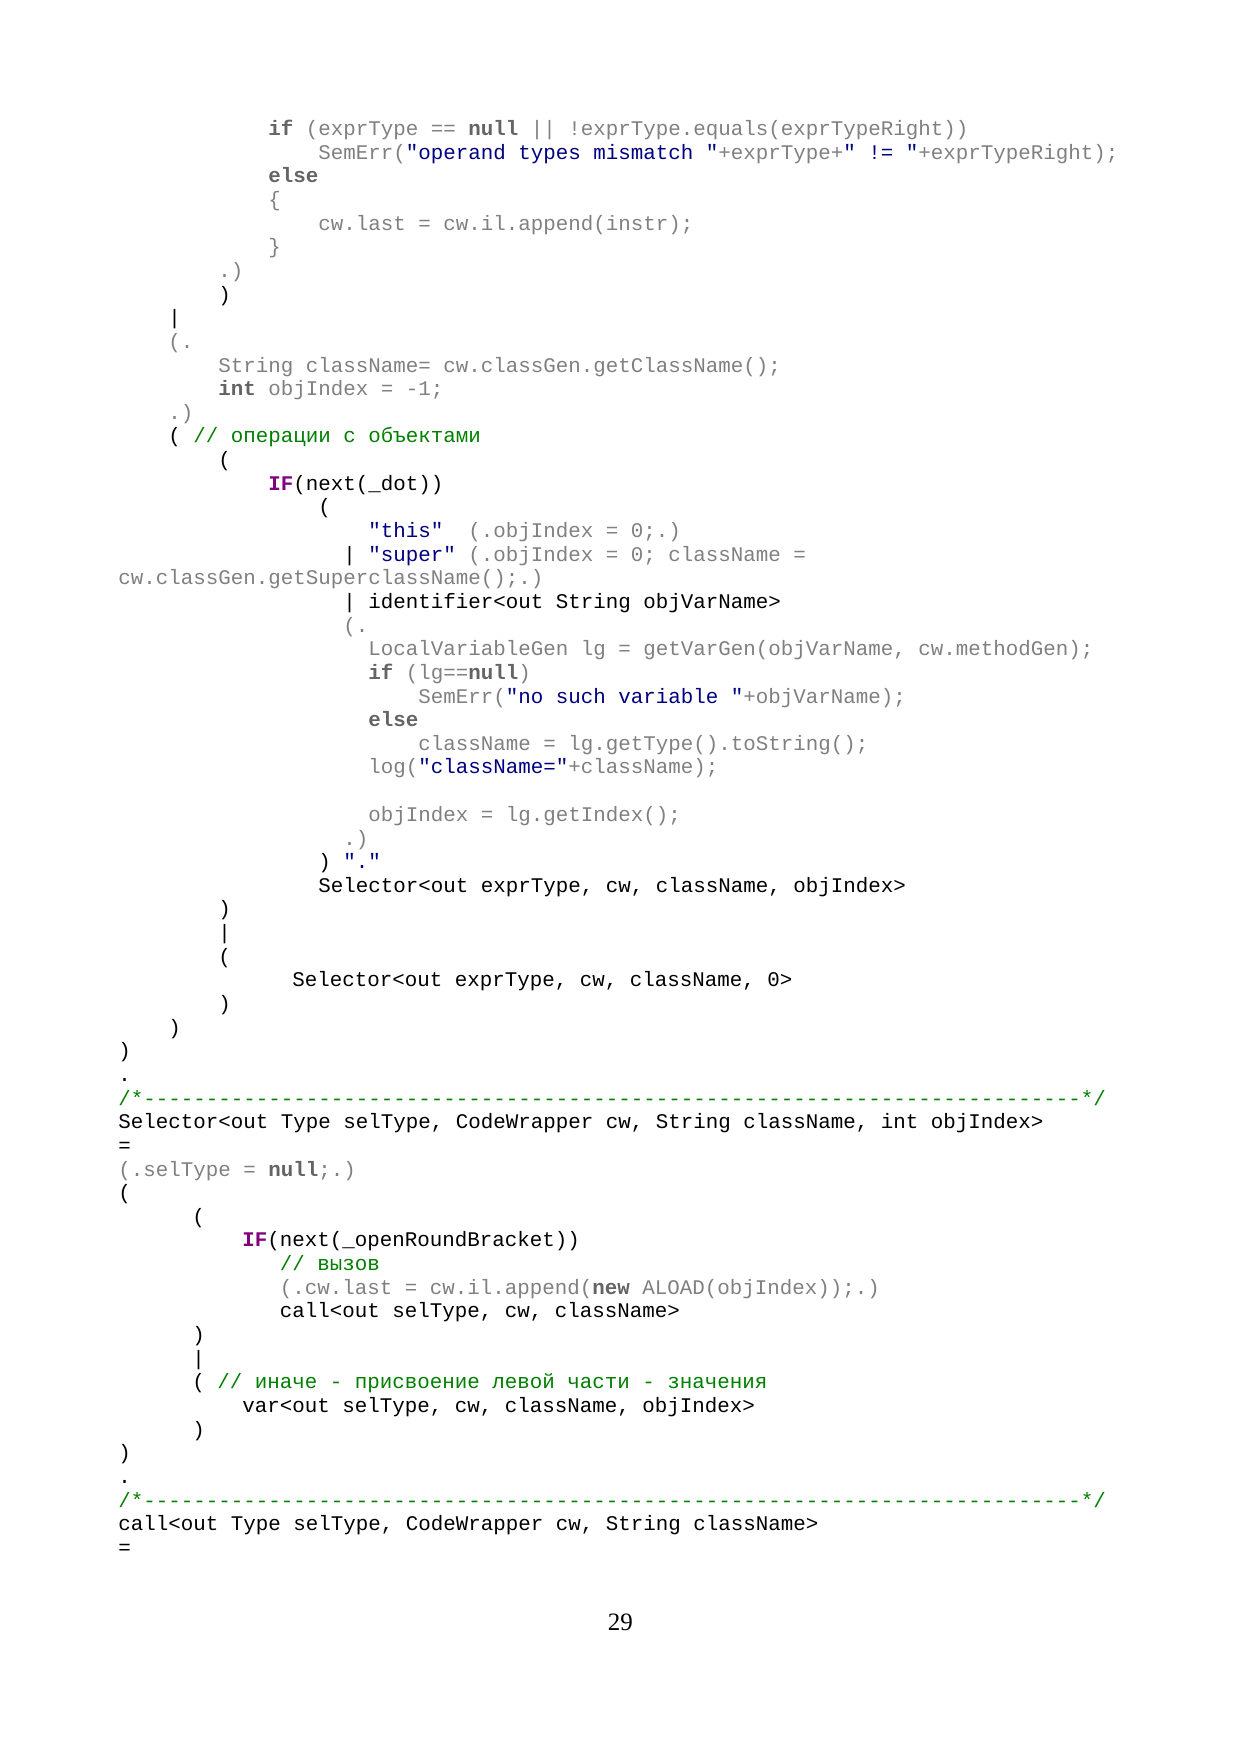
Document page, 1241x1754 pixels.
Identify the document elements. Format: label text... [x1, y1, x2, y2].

text /*---------------------------------------------------------------------------*/ [118, 1489, 1122, 1513]
text else [118, 709, 1122, 733]
text ) [118, 284, 1122, 307]
text cw.last = cw.il.append(instr); [118, 213, 1122, 236]
text .) [118, 402, 1122, 426]
text ) [118, 993, 1122, 1017]
text if (exprType == null || !exprType.equals(exprTypeRight)) [118, 118, 1122, 142]
text ( [118, 1206, 1122, 1229]
text | [118, 922, 1122, 946]
text ( // операции с объектами [118, 426, 1122, 449]
text . [118, 1466, 1122, 1489]
text call<out selType, cw, className> [118, 1300, 1122, 1324]
text String className= cw.classGen.getClassName(); [118, 354, 1122, 378]
text | [118, 307, 1122, 331]
text Selector<out Type selType, CodeWrapper cw, String className, int objIndex> [118, 1111, 1122, 1135]
text ( [118, 449, 1122, 473]
text ( [118, 946, 1122, 969]
text IF(next(_dot)) [118, 473, 1122, 496]
text // вызов [118, 1253, 1122, 1277]
text ) [118, 1324, 1122, 1348]
text . [118, 1064, 1122, 1088]
text ) [118, 1040, 1122, 1064]
text SemErr("operand types mismatch "+exprType+" != "+exprTypeRight); [118, 142, 1122, 165]
text (. [118, 331, 1122, 354]
text } [118, 236, 1122, 260]
text (. [118, 615, 1122, 638]
text /*---------------------------------------------------------------------------*/ [118, 1088, 1122, 1111]
text ) [118, 1442, 1122, 1466]
text (.selType = null;.) [118, 1158, 1122, 1182]
text .) [118, 260, 1122, 284]
text | [118, 1348, 1122, 1371]
text ( [118, 1182, 1122, 1206]
text "this" (.objIndex = 0;.) [118, 520, 1122, 544]
text var<out selType, cw, className, objIndex> [118, 1395, 1122, 1419]
text else [118, 165, 1122, 189]
text | "super" (.objIndex = 0; className = cw.classGen.getSuperclassName();.) [118, 544, 1122, 591]
text ( // иначе - присвоение левой части - значения [118, 1371, 1122, 1395]
text = [118, 1537, 1122, 1561]
text (.cw.last = cw.il.append(new ALOAD(objIndex));.) [118, 1277, 1122, 1300]
text ) "." [118, 851, 1122, 875]
text LocalVariableGen lg = getVarGen(objVarName, cw.methodGen); [118, 638, 1122, 662]
text objIndex = lg.getIndex(); [118, 804, 1122, 827]
text call<out Type selType, CodeWrapper cw, String className> [118, 1513, 1122, 1537]
text SemErr("no such variable "+objVarName); [118, 686, 1122, 709]
text Selector<out exprType, cw, className, 0> [118, 969, 1122, 993]
text = [118, 1135, 1122, 1158]
text log("className="+className); [118, 757, 1122, 780]
text ) [118, 898, 1122, 922]
text IF(next(_openRoundBracket)) [118, 1229, 1122, 1253]
text ) [118, 1017, 1122, 1040]
text className = lg.getType().toString(); [118, 733, 1122, 757]
text ) [118, 1419, 1122, 1442]
text int objIndex = -1; [118, 378, 1122, 402]
text .) [118, 827, 1122, 851]
text Selector<out exprType, cw, className, objIndex> [118, 875, 1122, 898]
text | identifier<out String objVarName> [118, 591, 1122, 615]
text { [118, 189, 1122, 213]
text if (lg==null) [118, 662, 1122, 686]
text ( [118, 496, 1122, 520]
